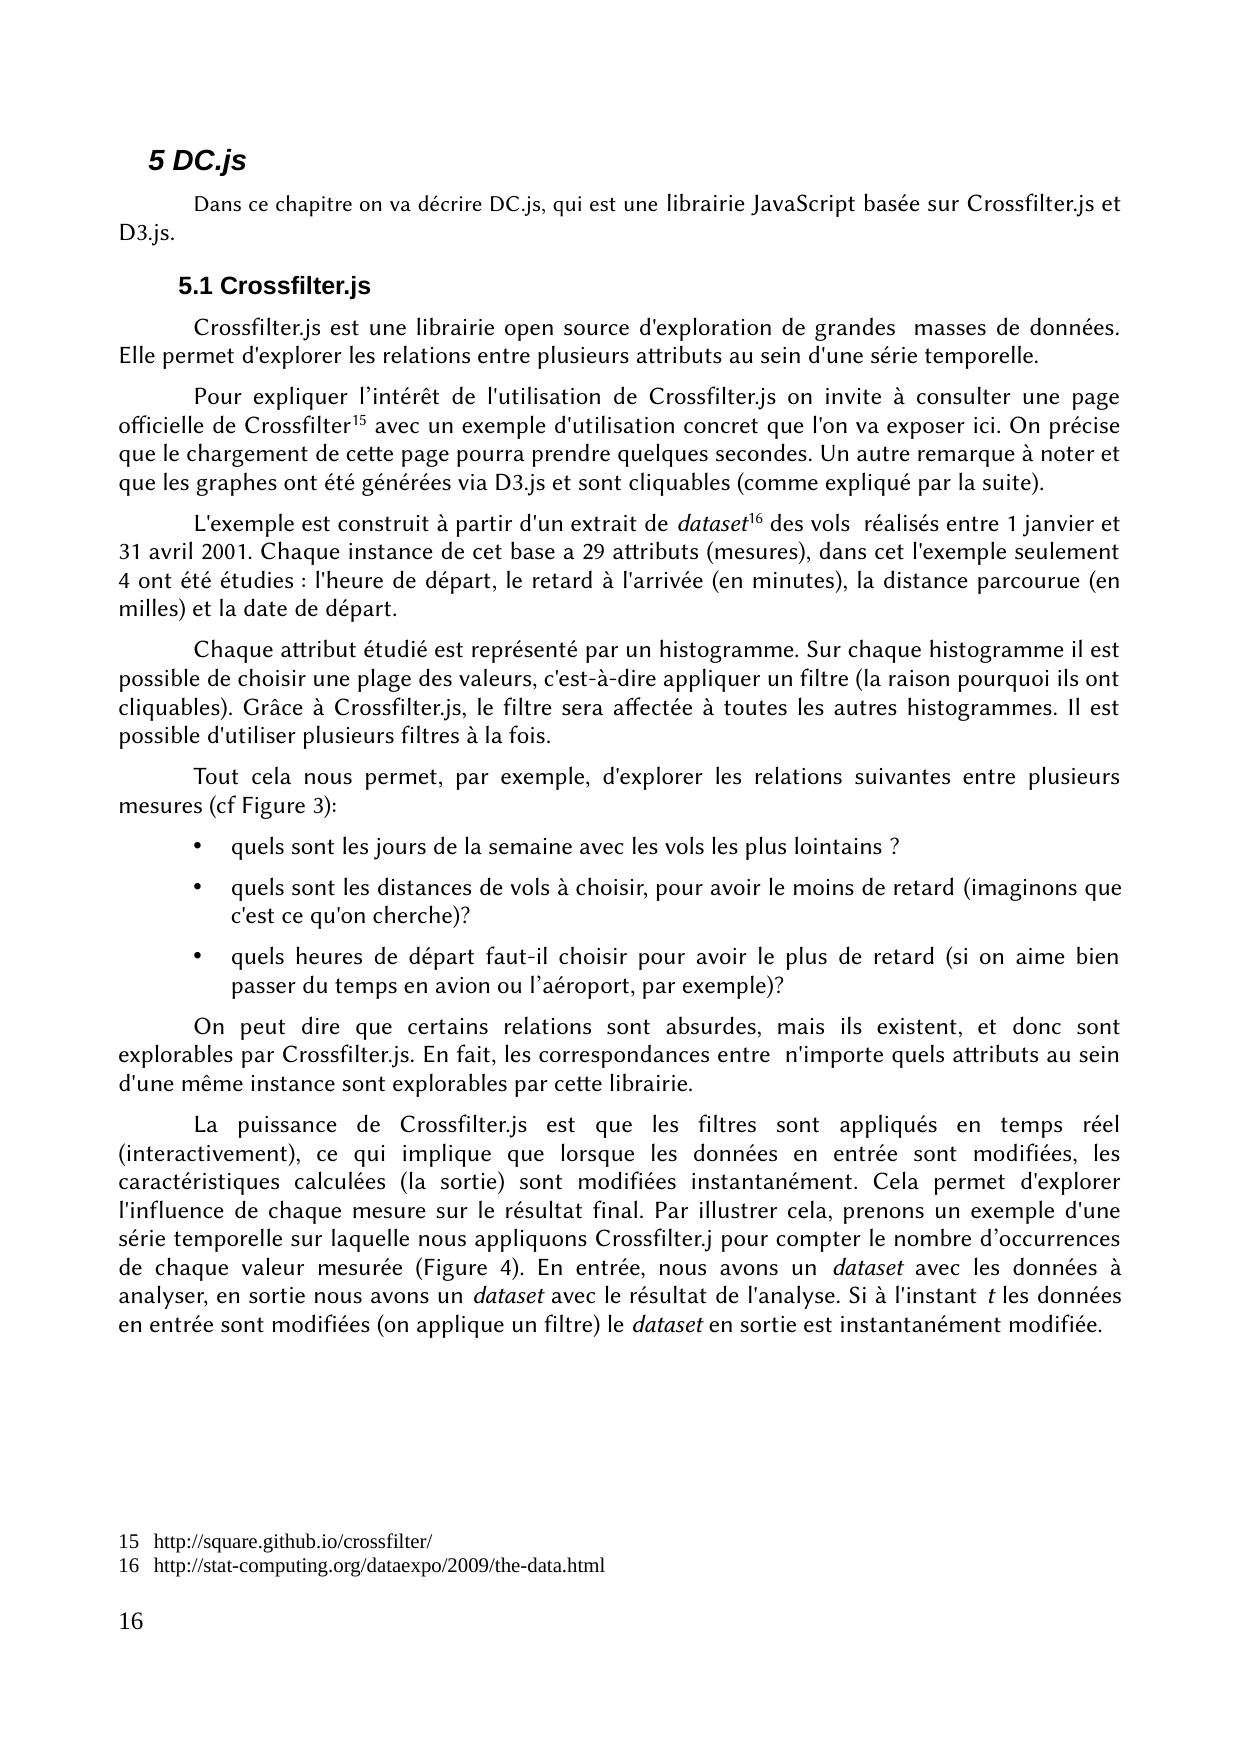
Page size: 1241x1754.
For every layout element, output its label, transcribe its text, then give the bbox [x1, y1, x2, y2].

text On peut dire que certains relations sont absurdes, mais ils existent, et donc sont explorables par Crossfilter.js. En fait, les correspondances entre n'importe quels attributs au sein d'une même instance sont explorables par cette librairie. [118, 1012, 1122, 1097]
text La puissance de Crossfilter.js est que les filtres sont appliqués en temps réel (interactivement), ce qui implique que lorsque les données en entrée sont modifiées, les caractéristiques calculées (la sortie) sont modifiées instantanément. Cela permet d'explorer l'influence de chaque mesure sur le résultat final. Par illustrer cela, prenons un exemple d'une série temporelle sur laquelle nous appliquons Crossfilter.j pour compter le nombre d’occurrences de chaque valeur mesurée (Figure 4). En entrée, nous avons un dataset avec les données à analyser, en sortie nous avons un dataset avec le résultat de l'analyse. Si à l'instant t les données en entrée sont modifiées (on applique un filtre) le dataset en sortie est instantanément modifiée. [118, 1110, 1122, 1338]
text L'exemple est construit à partir d'un extrait de dataset des vols réalisés entre 1 janvier et 31 avril 2001. Chaque instance de cet base a 29 attributs (mesures), dans cet l'exemple seulement 4 ont été étudies : l'heure de départ, le retard à l'arrivée (en minutes), la distance parcourue (en milles) et la date de départ. [118, 509, 1122, 623]
text Tout cela nous permet, par exemple, d'explorer les relations suivantes entre plusieurs mesures (cf Figure 3): [118, 762, 1122, 819]
text Crossfilter.js est une librairie open source d'exploration de grandes masses de données. Elle permet d'explorer les relations entre plusieurs attributs au sein d'une série temporelle. [118, 312, 1122, 369]
text Chaque attribut étudié est représenté par un histogramme. Sur chaque histogramme il est possible de choisir une plage des valeurs, c'est-à-dire appliquer un filtre (la raison pourquoi ils ont cliquables). Grâce à Crossfilter.js, le filtre sera affectée à toutes les autres histogrammes. Il est possible d'utiliser plusieurs filtres à la fois. [118, 635, 1122, 749]
text http://stat-computing.org/dataexpo/2009/the-data.html [118, 1553, 1122, 1577]
text http://square.github.io/crossfilter/ [118, 1529, 1122, 1553]
list quels heures de départ faut-il choisir pour avoir le plus de retard (si on aime bien passer du temps en avion ou l’aéroport, par exemple)? [193, 942, 1122, 999]
list quels sont les distances de vols à choisir, pour avoir le moins de retard (imaginons que c'est ce qu'on cherche)? [193, 873, 1122, 930]
list quels sont les jours de la semaine avec les vols les plus lointains ? [193, 832, 1122, 860]
text Dans ce chapitre on va décrire DC.js, qui est une librairie JavaScript basée sur Crossfilter.js et D3.js. [118, 189, 1122, 246]
subtitle DC.js [118, 143, 1122, 177]
subtitle Crossfilter.js [118, 271, 1122, 300]
text Pour expliquer l’intérêt de l'utilisation de Crossfilter.js on invite à consulter une page officielle de Crossfilter avec un exemple d'utilisation concret que l'on va exposer ici. On précise que le chargement de cette page pourra prendre quelques secondes. Un autre remarque à noter et que les graphes ont été générées via D3.js et sont cliquables (comme expliqué par la suite). [118, 382, 1122, 496]
